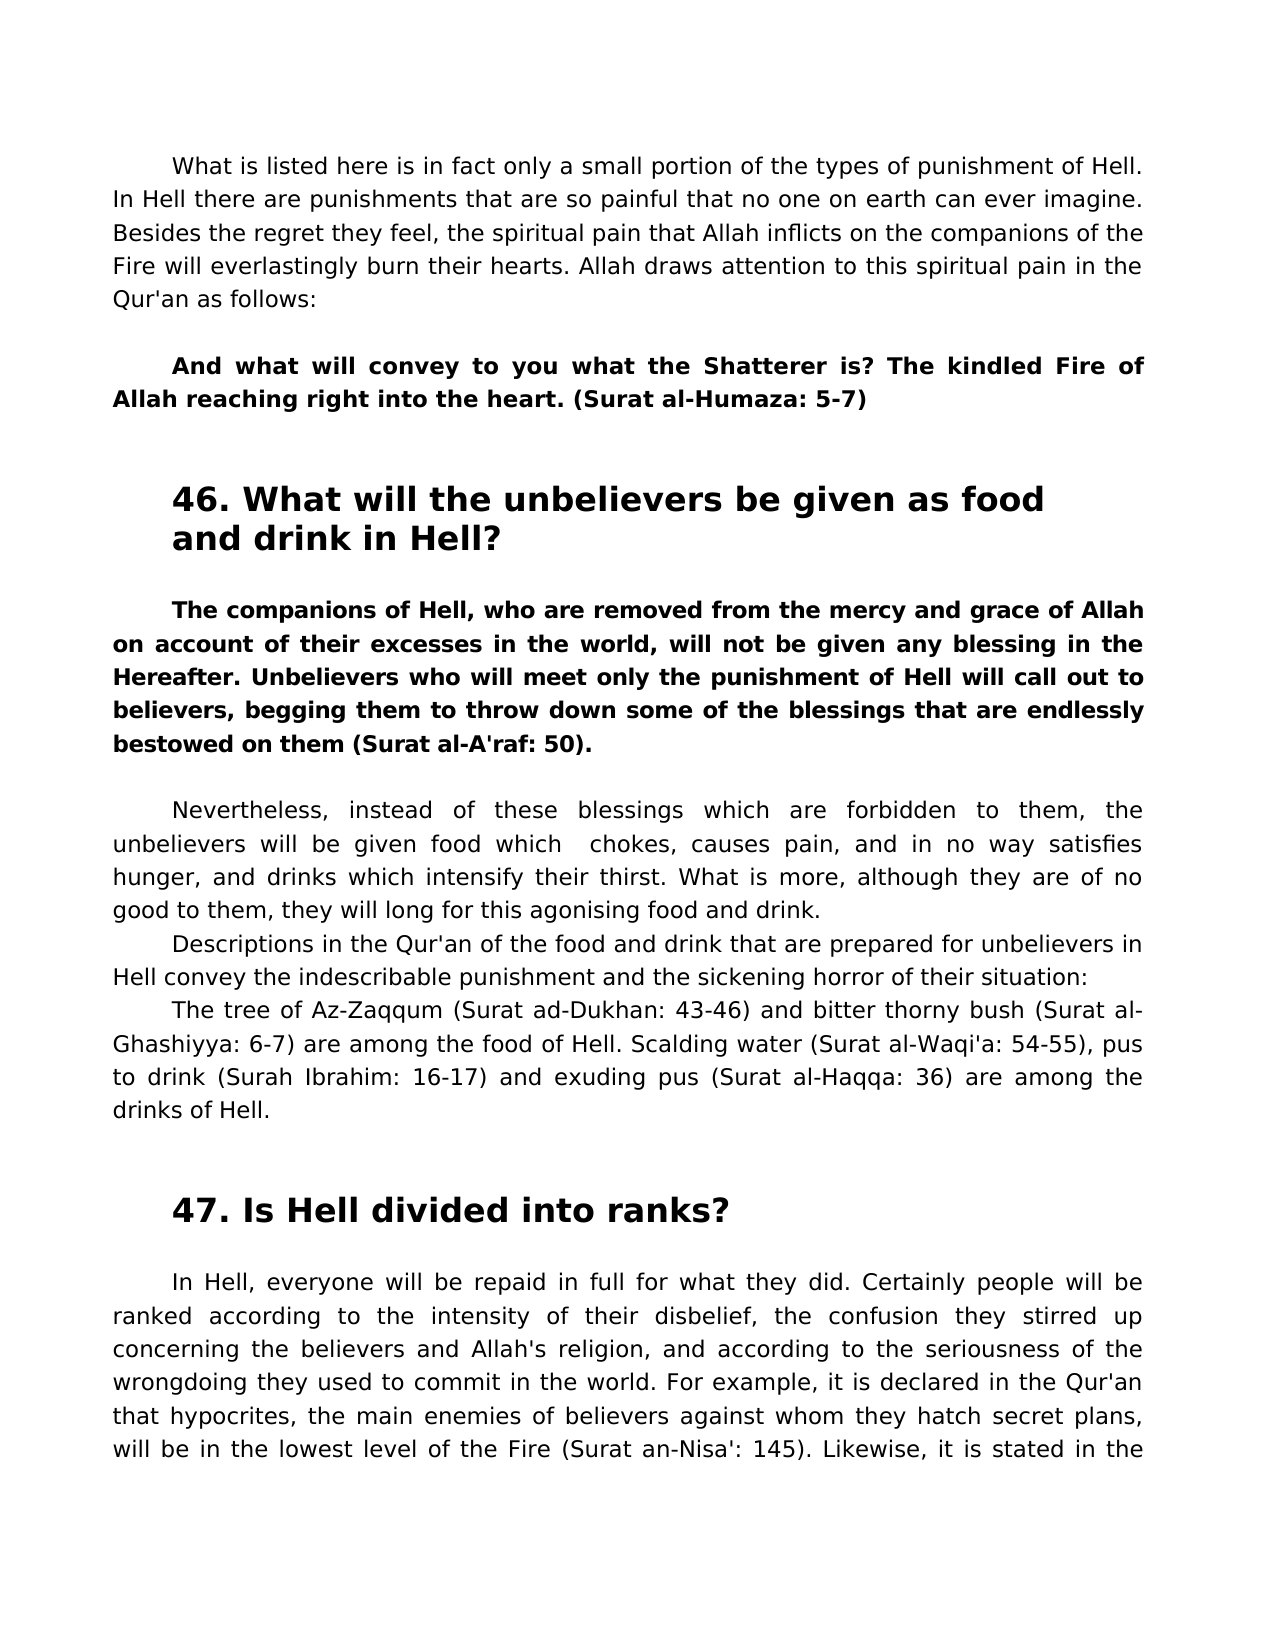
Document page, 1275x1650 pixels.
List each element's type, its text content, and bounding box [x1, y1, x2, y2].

text and drink in Hell? [112, 520, 1145, 559]
text 47. Is Hell divided into ranks? [112, 1192, 1145, 1231]
text In Hell, everyone will be repaid in full for what they did. Certainly people will be ranked according to the intensity of their disbelief, the confusion they stirred up concerning the believers and Allah's religion, and according to the seriousness of the wrongdoing they used to commit in the world. For example, it is declared in the Qur'an that hypocrites, the main enemies of believers against whom they hatch secret plans, will be in the lowest level of the Fire (Surat an-Nisa': 145). Likewise, it is stated in the [112, 1264, 1145, 1464]
text The companions of Hell, who are removed from the mercy and grace of Allah on account of their excesses in the world, will not be given any blessing in the Hereafter. Unbelievers who will meet only the punishment of Hell will call out to believers, begging them to throw down some of the blessings that are endlessly bestowed on them (Surat al-A'raf: 50). [112, 592, 1145, 759]
text 46. What will the unbelievers be given as food [112, 481, 1145, 520]
text What is listed here is in fact only a small portion of the types of punishment of Hell. In Hell there are punishments that are so painful that no one on earth can ever imagine. Besides the regret they feel, the spiritual pain that Allah inflicts on the companions of the Fire will everlastingly burn their hearts. Allah draws attention to this spiritual pain in the Qur'an as follows: [112, 148, 1145, 314]
text Descriptions in the Qur'an of the food and drink that are prepared for unbelievers in Hell convey the indescribable punishment and the sickening horror of their situation: [112, 925, 1145, 992]
text Nevertheless, instead of these blessings which are forbidden to them, the unbelievers will be given food which chokes, causes pain, and in no way satisfies hunger, and drinks which intensify their thirst. What is more, although they are of no good to them, they will long for this agonising food and drink. [112, 792, 1145, 925]
text The tree of Az-Zaqqum (Surat ad-Dukhan: 43-46) and bitter thorny bush (Surat al-Ghashiyya: 6-7) are among the food of Hell. Scalding water (Surat al-Waqi'a: 54-55), pus to drink (Surah Ibrahim: 16-17) and exuding pus (Surat al-Haqqa: 36) are among the drinks of Hell. [112, 992, 1145, 1125]
text And what will convey to you what the Shatterer is? The kindled Fire of Allah reaching right into the heart. (Surat al-Humaza: 5-7) [112, 348, 1145, 414]
